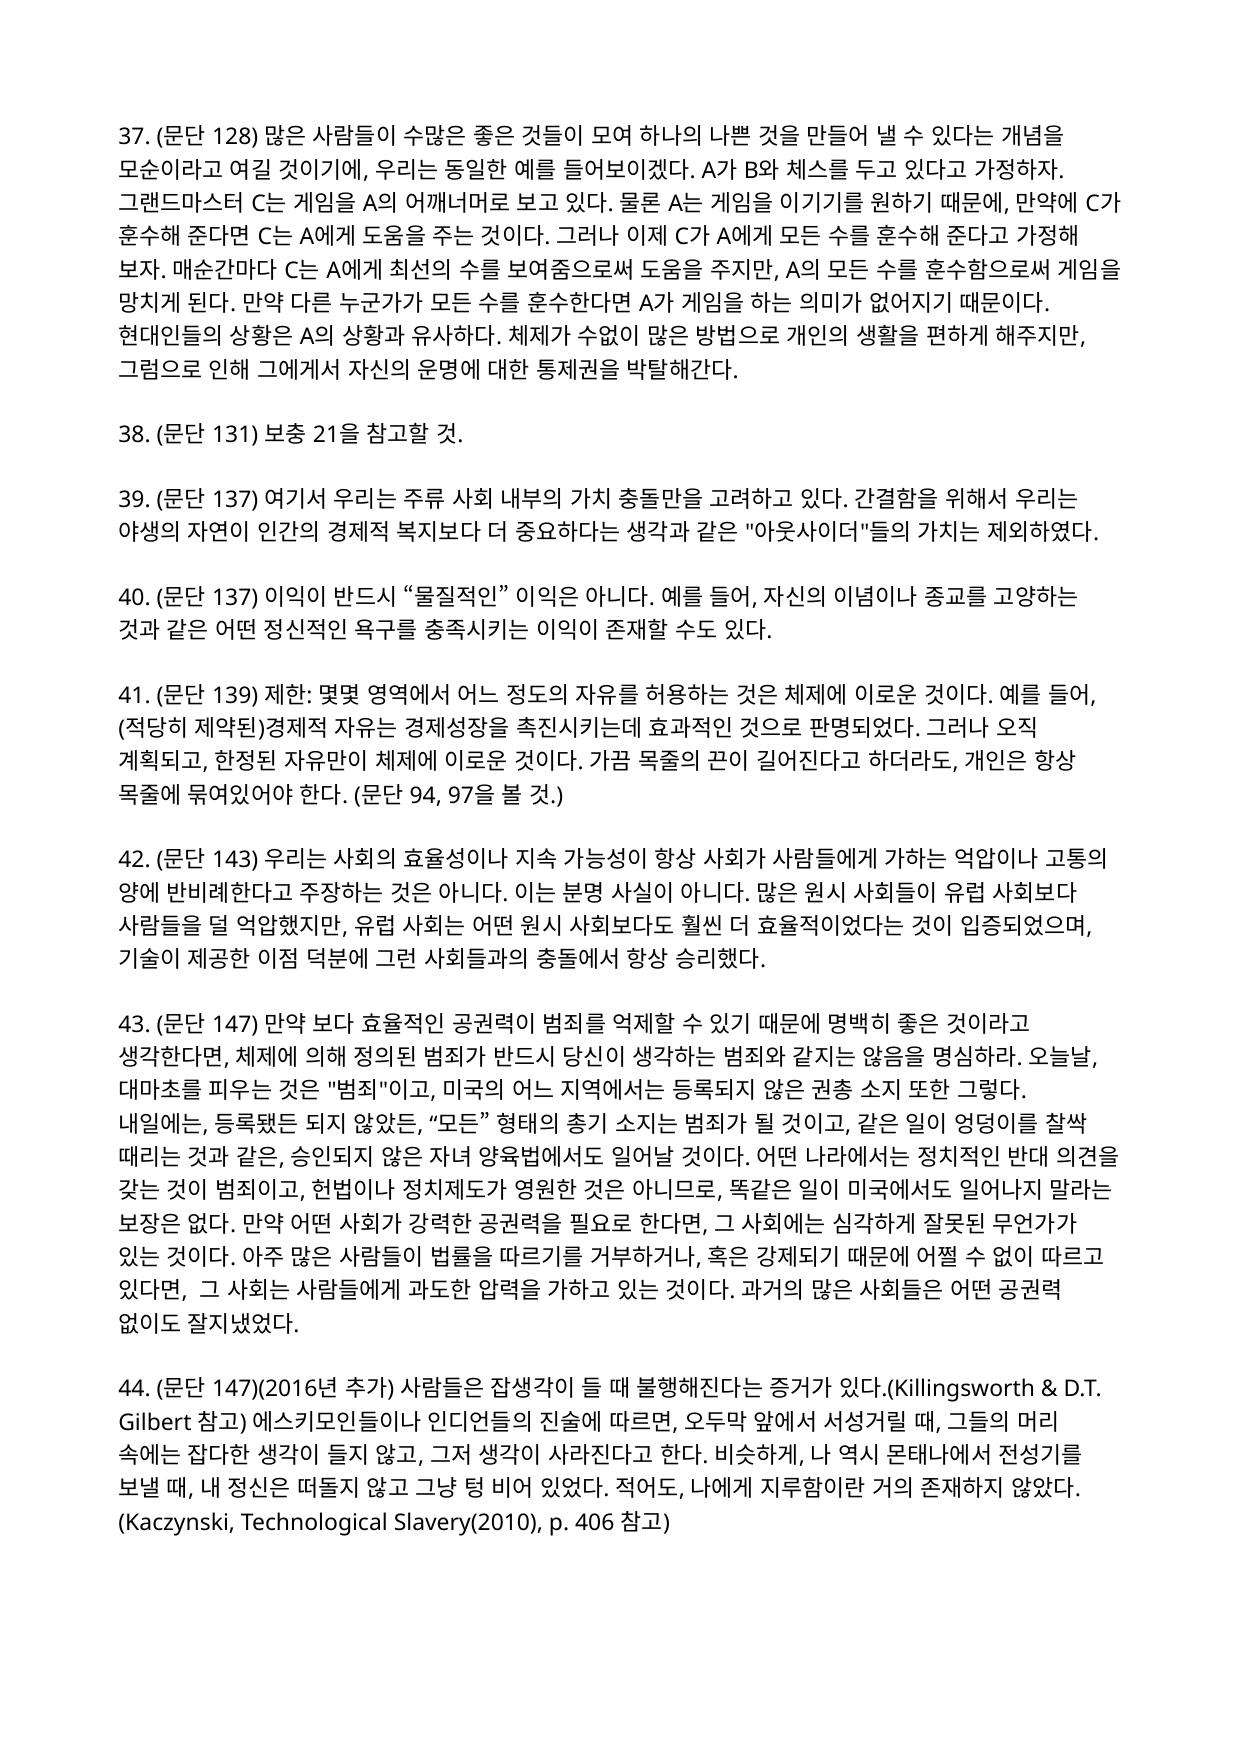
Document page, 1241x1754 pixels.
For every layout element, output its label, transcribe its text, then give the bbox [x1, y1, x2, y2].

text 44. (문단 147)(2016년 추가) 사람들은 잡생각이 들 때 불행해진다는 증거가 있다.(Killingsworth & D.T. Gilbert 참고) 에스키모인들이나 인디언들의 진술에 따르면, 오두막 앞에서 서성거릴 때, 그들의 머리 속에는 잡다한 생각이 들지 않고, 그저 생각이 사라진다고 한다. 비슷하게, 나 역시 몬태나에서 전성기를 보낼 때, 내 정신은 떠돌지 않고 그냥 텅 비어 있었다. 적어도, 나에게 지루함이란 거의 존재하지 않았다.(Kaczynski, Technological Slavery(2010), p. 406 참고) [118, 1370, 1122, 1537]
text 38. (문단 131) 보충 21을 참고할 것. [118, 416, 1122, 449]
text 43. (문단 147) 만약 보다 효율적인 공권력이 범죄를 억제할 수 있기 때문에 명백히 좋은 것이라고 생각한다면, 체제에 의해 정의된 범죄가 반드시 당신이 생각하는 범죄와 같지는 않음을 명심하라. 오늘날, 대마초를 피우는 것은 "범죄"이고, 미국의 어느 지역에서는 등록되지 않은 권총 소지 또한 그렇다. 내일에는, 등록됐든 되지 않았든, “모든” 형태의 총기 소지는 범죄가 될 것이고, 같은 일이 엉덩이를 찰싹 때리는 것과 같은, 승인되지 않은 자녀 양육법에서도 일어날 것이다. 어떤 나라에서는 정치적인 반대 의견을 갖는 것이 범죄이고, 헌법이나 정치제도가 영원한 것은 아니므로, 똑같은 일이 미국에서도 일어나지 말라는 보장은 없다. 만약 어떤 사회가 강력한 공권력을 필요로 한다면, 그 사회에는 심각하게 잘못된 무언가가 있는 것이다. 아주 많은 사람들이 법률을 따르기를 거부하거나, 혹은 강제되기 때문에 어쩔 수 없이 따르고 있다면, 그 사회는 사람들에게 과도한 압력을 가하고 있는 것이다. 과거의 많은 사회들은 어떤 공권력 없이도 잘지냈었다. [118, 1006, 1122, 1339]
text 41. (문단 139) 제한: 몇몇 영역에서 어느 정도의 자유를 허용하는 것은 체제에 이로운 것이다. 예를 들어, (적당히 제약된)경제적 자유는 경제성장을 촉진시키는데 효과적인 것으로 판명되었다. 그러나 오직 계획되고, 한정된 자유만이 체제에 이로운 것이다. 가끔 목줄의 끈이 길어진다고 하더라도, 개인은 항상 목줄에 묶여있어야 한다. (문단 94, 97을 볼 것.) [118, 676, 1122, 841]
text 39. (문단 137) 여기서 우리는 주류 사회 내부의 가치 충돌만을 고려하고 있다. 간결함을 위해서 우리는 야생의 자연이 인간의 경제적 복지보다 더 중요하다는 생각과 같은 "아웃사이더"들의 가치는 제외하였다. [118, 481, 1122, 547]
text 42. (문단 143) 우리는 사회의 효율성이나 지속 가능성이 항상 사회가 사람들에게 가하는 억압이나 고통의 양에 반비례한다고 주장하는 것은 아니다. 이는 분명 사실이 아니다. 많은 원시 사회들이 유럽 사회보다 사람들을 덜 억압했지만, 유럽 사회는 어떤 원시 사회보다도 훨씬 더 효율적이었다는 것이 입증되었으며, 기술이 제공한 이점 덕분에 그런 사회들과의 충돌에서 항상 승리했다. [118, 841, 1122, 1006]
text 37. (문단 128) 많은 사람들이 수많은 좋은 것들이 모여 하나의 나쁜 것을 만들어 낼 수 있다는 개념을 모순이라고 여길 것이기에, 우리는 동일한 예를 들어보이겠다. A가 B와 체스를 두고 있다고 가정하자. 그랜드마스터 C는 게임을 A의 어깨너머로 보고 있다. 물론 A는 게임을 이기기를 원하기 때문에, 만약에 C가 훈수해 준다면 C는 A에게 도움을 주는 것이다. 그러나 이제 C가 A에게 모든 수를 훈수해 준다고 가정해 보자. 매순간마다 C는 A에게 최선의 수를 보여줌으로써 도움을 주지만, A의 모든 수를 훈수함으로써 게임을 망치게 된다. 만약 다른 누군가가 모든 수를 훈수한다면 A가 게임을 하는 의미가 없어지기 때문이다. 현대인들의 상황은 A의 상황과 유사하다. 체제가 수없이 많은 방법으로 개인의 생활을 편하게 해주지만, 그럼으로 인해 그에게서 자신의 운명에 대한 통제권을 박탈해간다. [118, 118, 1122, 385]
text 40. (문단 137) 이익이 반드시 “물질적인” 이익은 아니다. 예를 들어, 자신의 이념이나 종교를 고양하는 것과 같은 어떤 정신적인 욕구를 충족시키는 이익이 존재할 수도 있다. [118, 578, 1122, 676]
